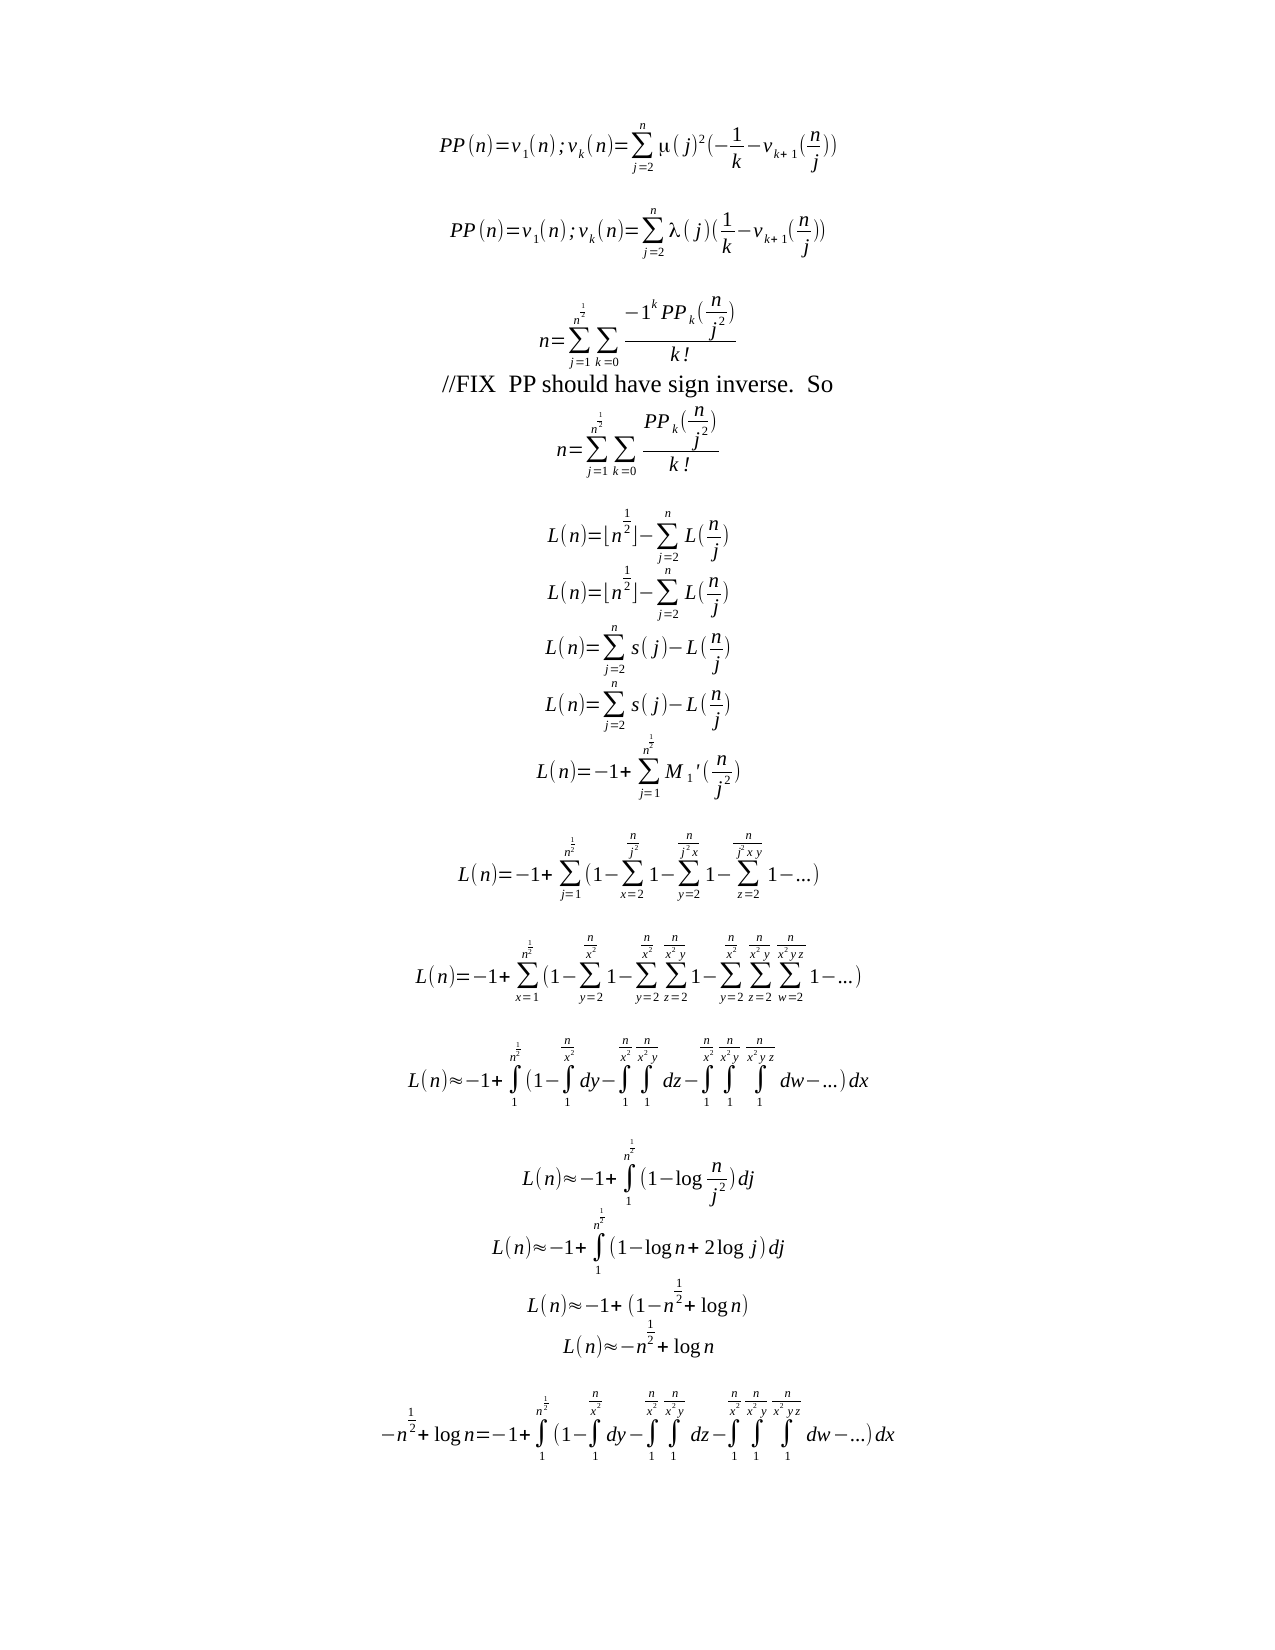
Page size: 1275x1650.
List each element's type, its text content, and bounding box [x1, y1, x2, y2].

text //FIX PP should have sign inverse. So [118, 369, 1157, 397]
